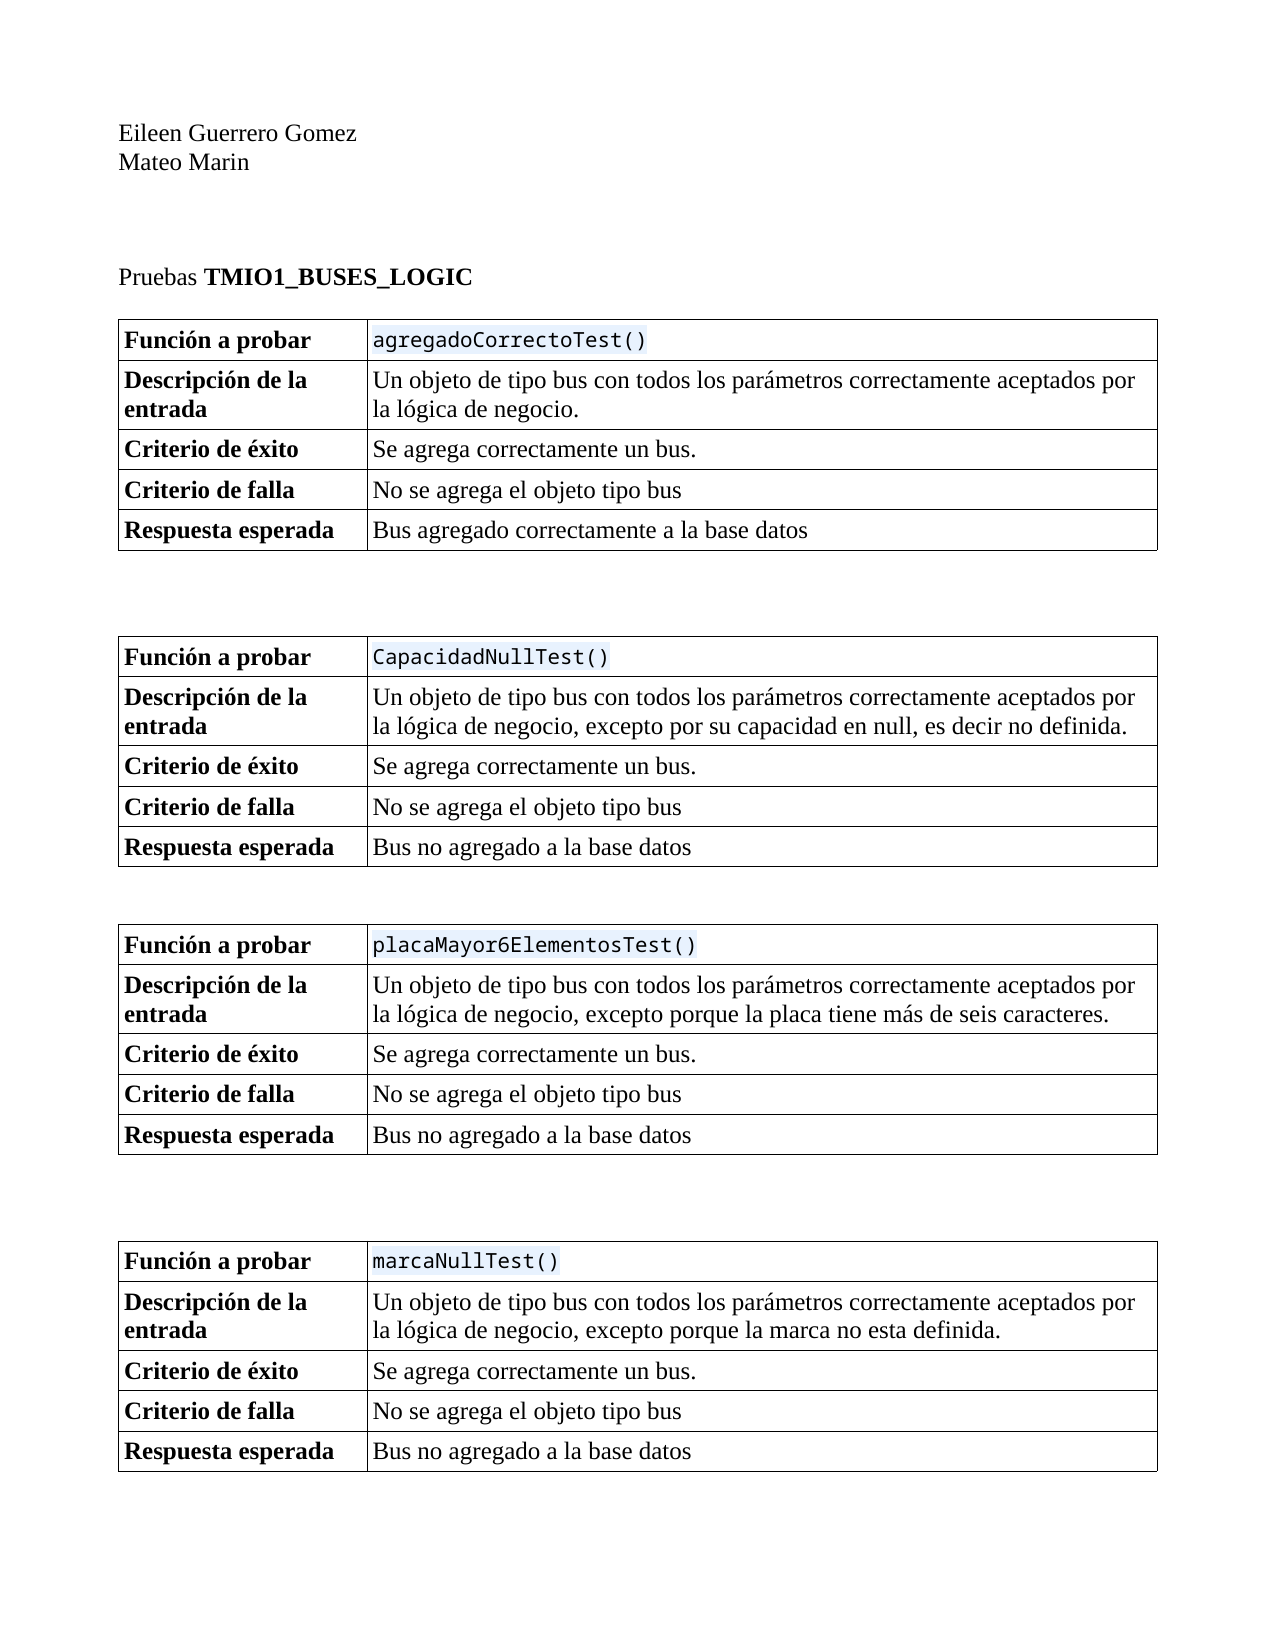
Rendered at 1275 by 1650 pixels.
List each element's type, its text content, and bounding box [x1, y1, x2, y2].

table_cell Un objeto de tipo bus con todos los parámetros correctamente aceptados por la lógica de negocio, excepto por su capacidad en null, es decir no definida. [368, 677, 1157, 745]
table_header Función a probar [119, 320, 367, 360]
table_header Función a probar [119, 1242, 367, 1281]
table_cell Se agrega correctamente un bus. [368, 1034, 1157, 1074]
table_cell Descripción de la entrada [119, 677, 367, 745]
table_cell Criterio de éxito [119, 1034, 367, 1074]
table_cell No se agrega el objeto tipo bus [368, 787, 1157, 826]
table_cell Descripción de la entrada [119, 361, 367, 429]
table_cell Un objeto de tipo bus con todos los parámetros correctamente aceptados por la lógica de negocio, excepto porque la marca no esta definida. [368, 1282, 1157, 1350]
table_cell Se agrega correctamente un bus. [368, 1351, 1157, 1390]
table_cell Criterio de falla [119, 1391, 367, 1431]
table_cell Se agrega correctamente un bus. [368, 430, 1157, 469]
table_cell Descripción de la entrada [119, 1282, 367, 1350]
table_cell Respuesta esperada [119, 827, 367, 866]
table_cell No se agrega el objeto tipo bus [368, 1075, 1157, 1114]
table_cell No se agrega el objeto tipo bus [368, 470, 1157, 509]
table_cell Criterio de falla [119, 1075, 367, 1114]
table_cell Bus no agregado a la base datos [368, 1432, 1157, 1471]
table_cell Criterio de éxito [119, 746, 367, 786]
table_cell Bus agregado correctamente a la base datos [368, 510, 1157, 550]
text Mateo Marin [118, 147, 1157, 176]
table_cell No se agrega el objeto tipo bus [368, 1391, 1157, 1431]
table_cell Un objeto de tipo bus con todos los parámetros correctamente aceptados por la lógica de negocio, excepto porque la placa tiene más de seis caracteres. [368, 965, 1157, 1033]
table_header agregadoCorrectoTest() [368, 320, 1157, 360]
table_cell Criterio de éxito [119, 1351, 367, 1390]
table_cell Descripción de la entrada [119, 965, 367, 1033]
table_cell Un objeto de tipo bus con todos los parámetros correctamente aceptados por la lógica de negocio. [368, 361, 1157, 429]
table_header marcaNullTest() [368, 1242, 1157, 1281]
table_cell Criterio de falla [119, 787, 367, 826]
table_cell Respuesta esperada [119, 1432, 367, 1471]
table_cell Se agrega correctamente un bus. [368, 746, 1157, 786]
table_header Función a probar [119, 637, 367, 676]
table_cell Bus no agregado a la base datos [368, 827, 1157, 866]
table_header CapacidadNullTest() [368, 637, 1157, 676]
text Eileen Guerrero Gomez [118, 118, 1157, 147]
table_header placaMayor6ElementosTest() [368, 925, 1157, 964]
table_cell Respuesta esperada [119, 510, 367, 550]
table_cell Criterio de falla [119, 470, 367, 509]
text Pruebas TMIO1_BUSES_LOGIC [118, 262, 1157, 291]
table_header Función a probar [119, 925, 367, 964]
table_cell Respuesta esperada [119, 1115, 367, 1154]
table_cell Bus no agregado a la base datos [368, 1115, 1157, 1154]
table_cell Criterio de éxito [119, 430, 367, 469]
